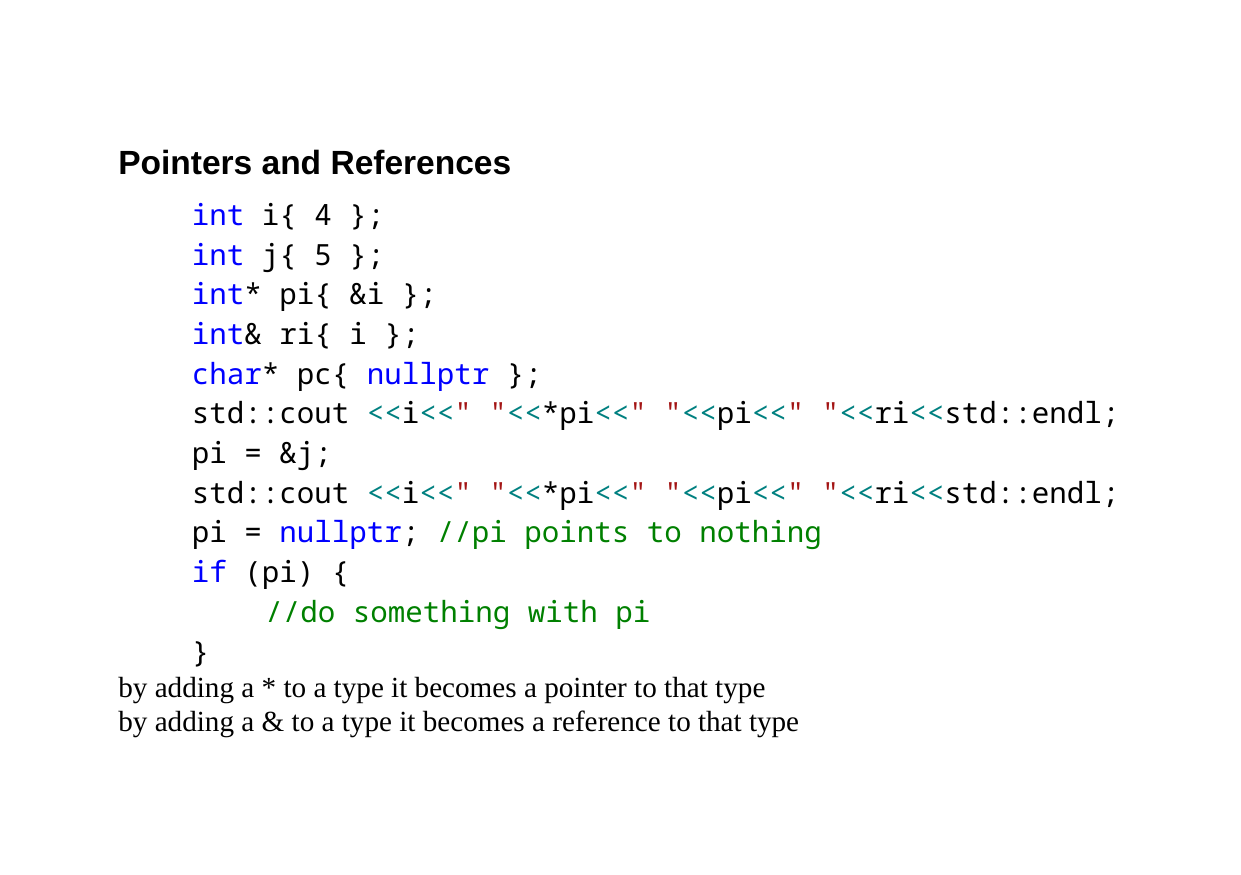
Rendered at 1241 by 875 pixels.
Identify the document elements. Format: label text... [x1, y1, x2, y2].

subtitle Pointers and References [118, 143, 1122, 182]
text //do something with pi [118, 591, 1122, 631]
text std::cout <<i<<" "<<*pi<<" "<<pi<<" "<<ri<<std::endl; [118, 472, 1122, 512]
text char* pc{ nullptr }; [118, 353, 1122, 393]
text if (pi) { [118, 551, 1122, 591]
text std::cout <<i<<" "<<*pi<<" "<<pi<<" "<<ri<<std::endl; [118, 393, 1122, 432]
text by adding a * to a type it becomes a pointer to that type [118, 671, 1122, 704]
text int* pi{ &i }; [118, 274, 1122, 313]
text int j{ 5 }; [118, 234, 1122, 274]
text int& ri{ i }; [118, 313, 1122, 353]
text int i{ 4 }; [118, 194, 1122, 234]
text pi = &j; [118, 432, 1122, 472]
text } [118, 631, 1122, 671]
text by adding a & to a type it becomes a reference to that type [118, 704, 1122, 738]
text pi = nullptr; //pi points to nothing [118, 512, 1122, 551]
